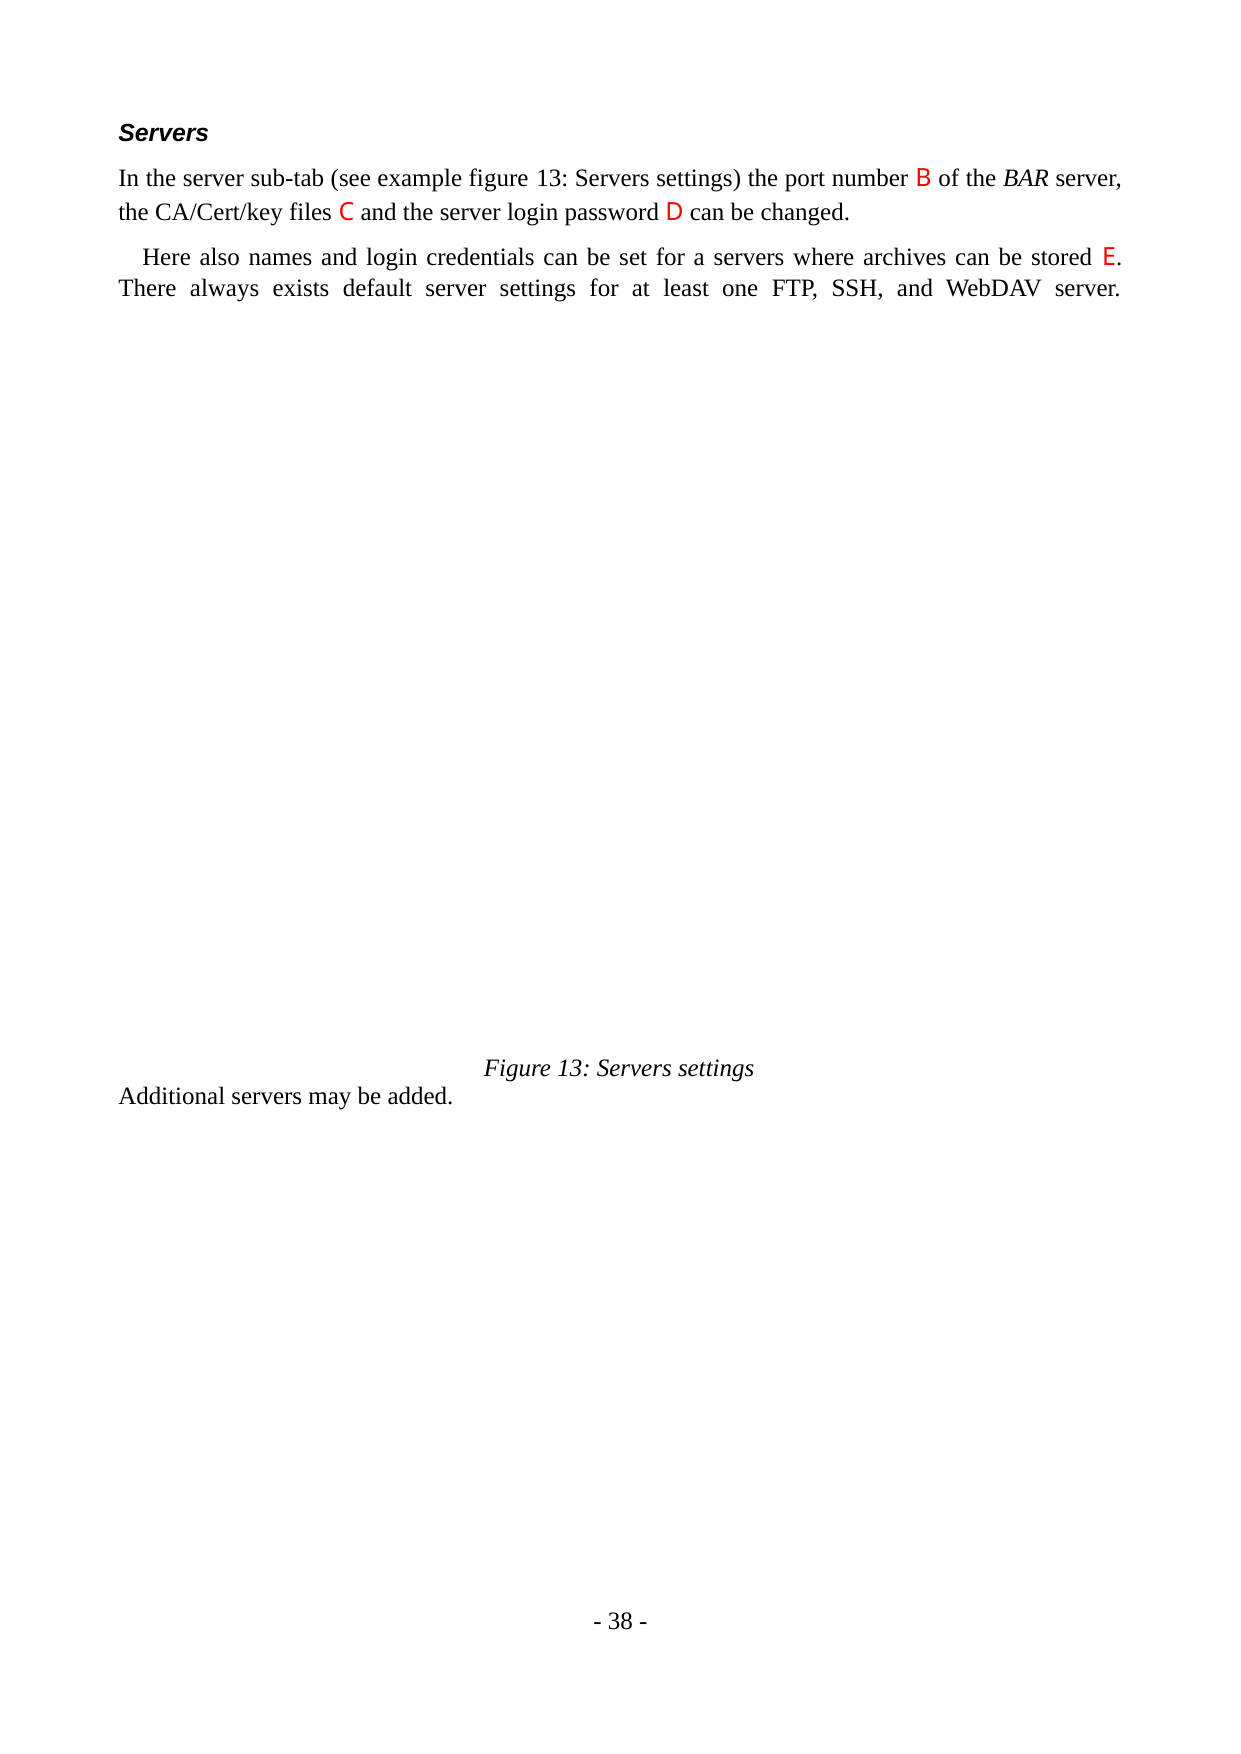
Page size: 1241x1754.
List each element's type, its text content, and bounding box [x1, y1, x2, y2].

text Here also names and login credentials can be set for a servers where archives can be stored E. There always exists default server settings for at least one FTP, SSH, and WebDAV server. [118, 239, 1122, 341]
subtitle Servers [118, 118, 1122, 147]
text In the server sub-tab (see example figure 13: Servers settings) the port number B of the BAR server, the CA/Cert/key files C and the server login password D can be changed. [118, 159, 1122, 227]
text Additional servers may be added. [118, 1081, 1122, 1110]
text Figure 13: Servers settings [118, 341, 1122, 1081]
